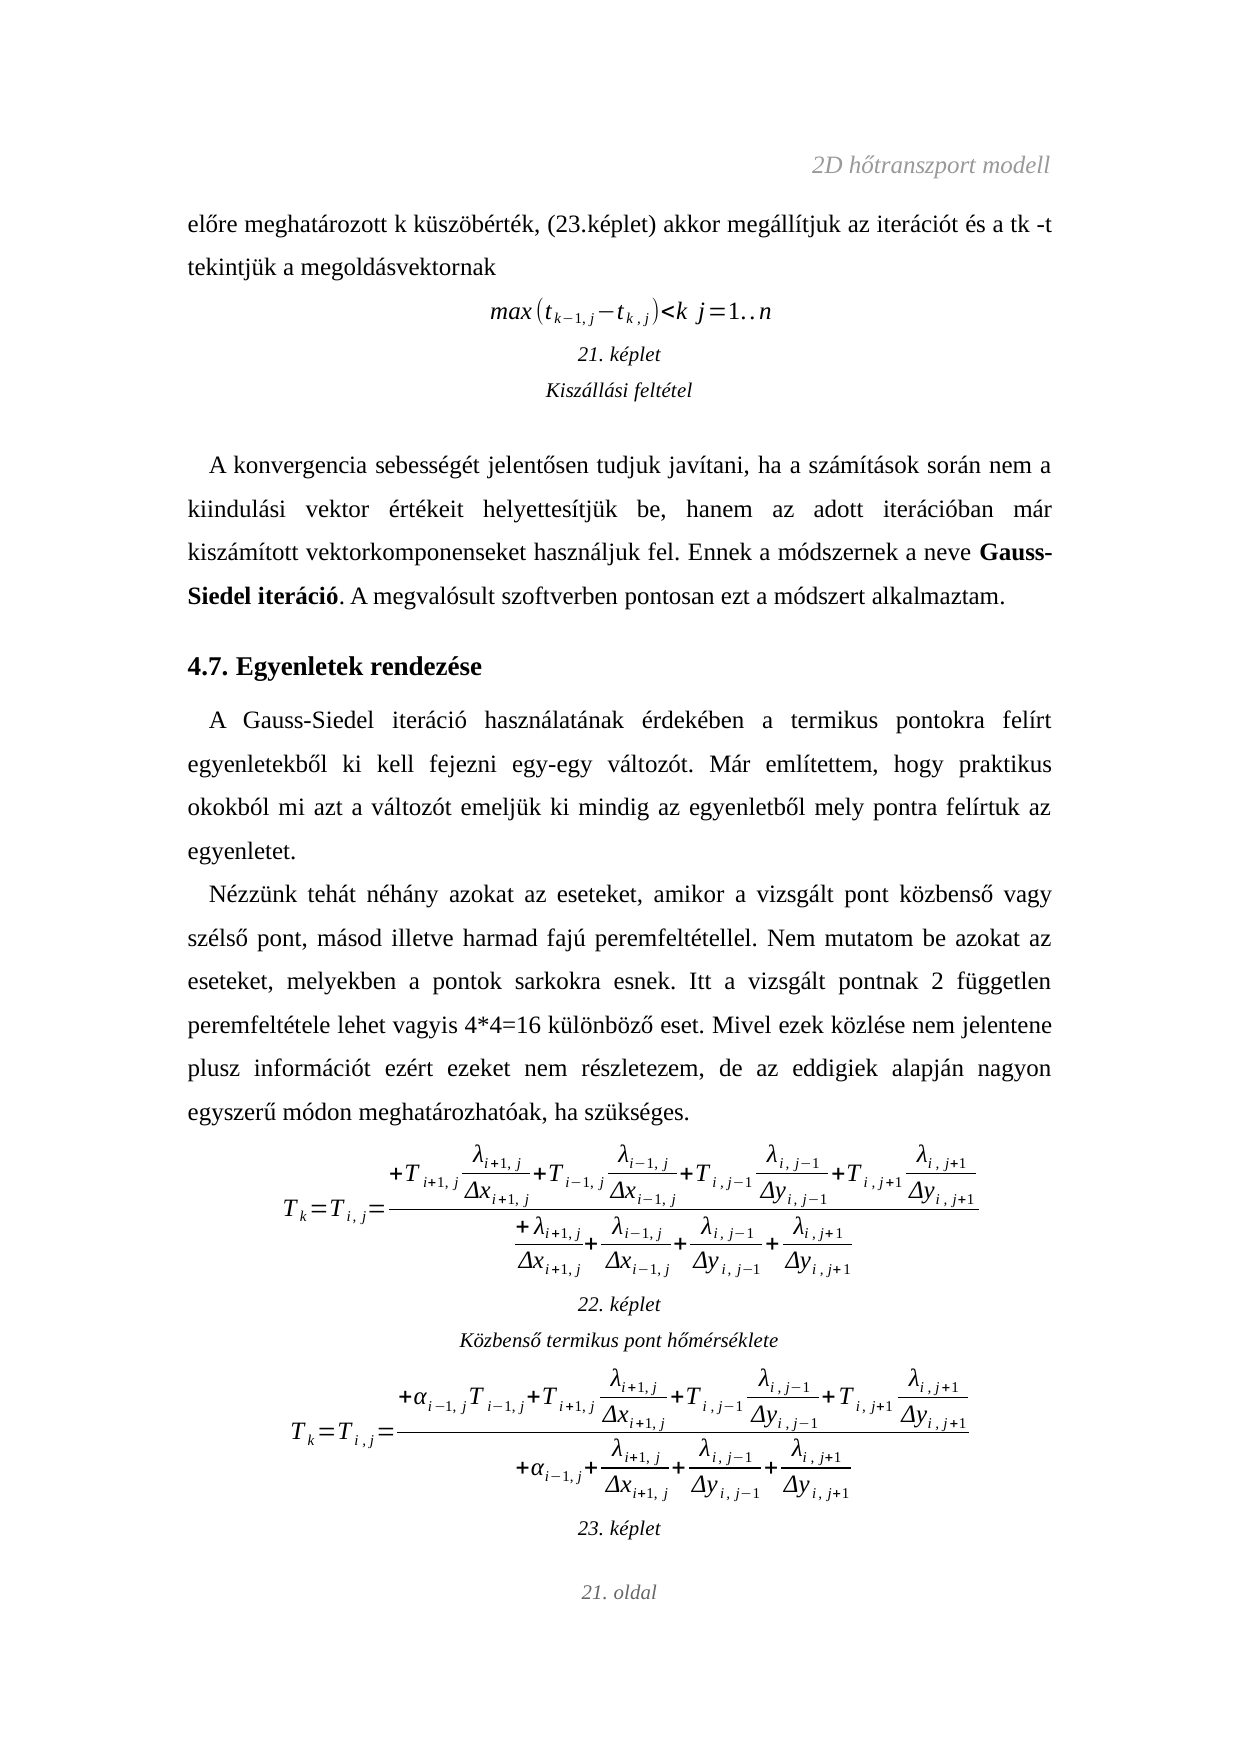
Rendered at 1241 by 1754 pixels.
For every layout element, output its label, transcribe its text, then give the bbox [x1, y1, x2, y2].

subtitle Egyenletek rendezése [187, 650, 1053, 681]
text A Gauss-Siedel iteráció használatának érdekében a termikus pontokra felírt egyenletekből ki kell fejezni egy-egy változót. Már említettem, hogy praktikus okokból mi azt a változót emeljük ki mindig az egyenletből mely pontra felírtuk az egyenletet. [187, 705, 1053, 864]
text 21. képlet [187, 342, 1053, 366]
text előre meghatározott k küszöbérték, (23.képlet) akkor megállítjuk az iterációt és a tk -t tekintjük a megoldásvektornak [187, 208, 1053, 281]
text Közbenső termikus pont hőmérséklete [187, 1328, 1053, 1352]
text Kiszállási feltétel [187, 378, 1053, 402]
text 22. képlet [187, 1292, 1053, 1316]
text 23. képlet [187, 1516, 1053, 1540]
text A konvergencia sebességét jelentősen tudjuk javítani, ha a számítások során nem a kiindulási vektor értékeit helyettesítjük be, hanem az adott iterációban már kiszámított vektorkomponenseket használjuk fel. Ennek a módszernek a neve Gauss-Siedel iteráció. A megvalósult szoftverben pontosan ezt a módszert alkalmaztam. [187, 450, 1053, 610]
text Nézzünk tehát néhány azokat az eseteket, amikor a vizsgált pont közbenső vagy szélső pont, másod illetve harmad fajú peremfeltétellel. Nem mutatom be azokat az eseteket, melyekben a pontok sarkokra esnek. Itt a vizsgált pontnak 2 független peremfeltétele lehet vagyis 4*4=16 különböző eset. Mivel ezek közlése nem jelentene plusz információt ezért ezeket nem részletezem, de az eddigiek alapján nagyon egyszerű módon meghatározhatóak, ha szükséges. [187, 879, 1053, 1126]
